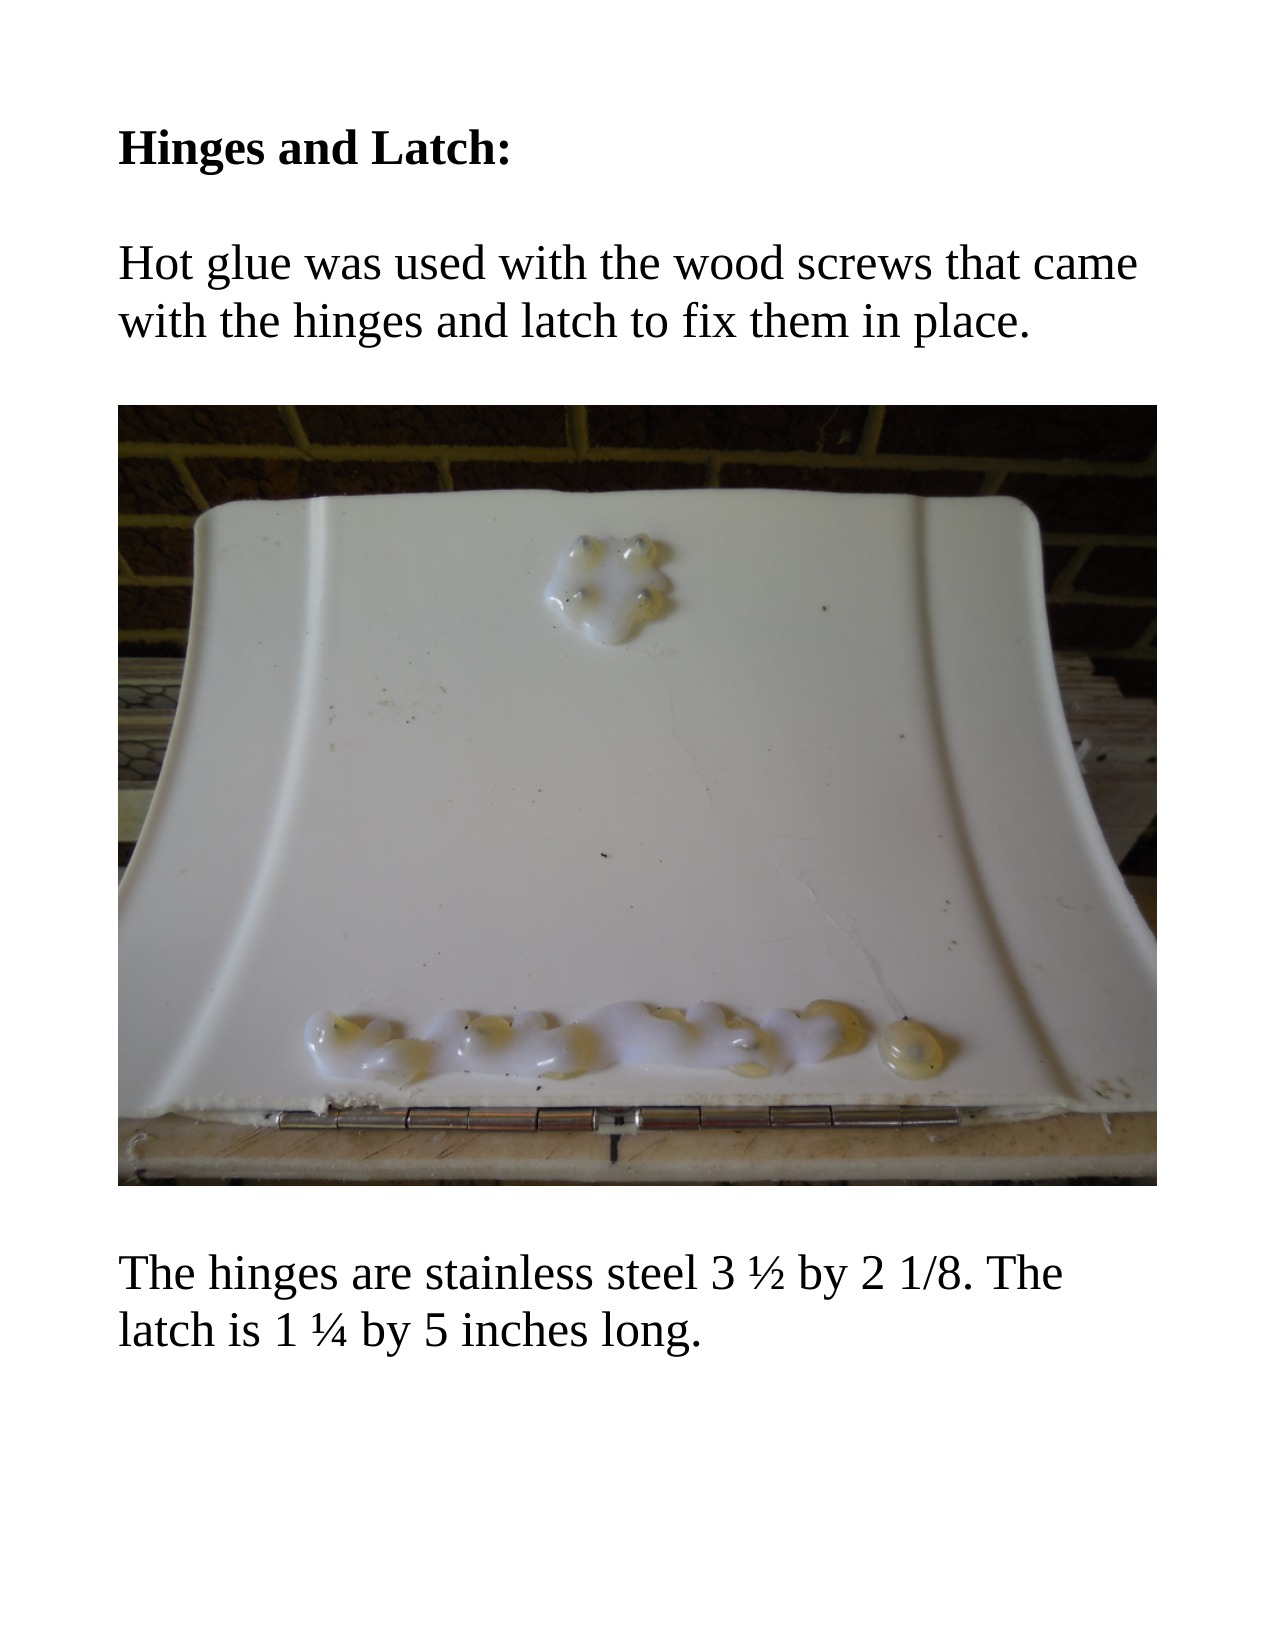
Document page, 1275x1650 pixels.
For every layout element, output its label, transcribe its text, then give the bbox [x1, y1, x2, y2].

picture [118, 405, 1157, 1186]
text Hinges and Latch: [118, 118, 1157, 176]
text Hot glue was used with the wood screws that came with the hinges and latch to fix them in place. [118, 233, 1157, 348]
text The hinges are stainless steel 3 ½ by 2 1/8. The latch is 1 ¼ by 5 inches long. [118, 1243, 1157, 1358]
